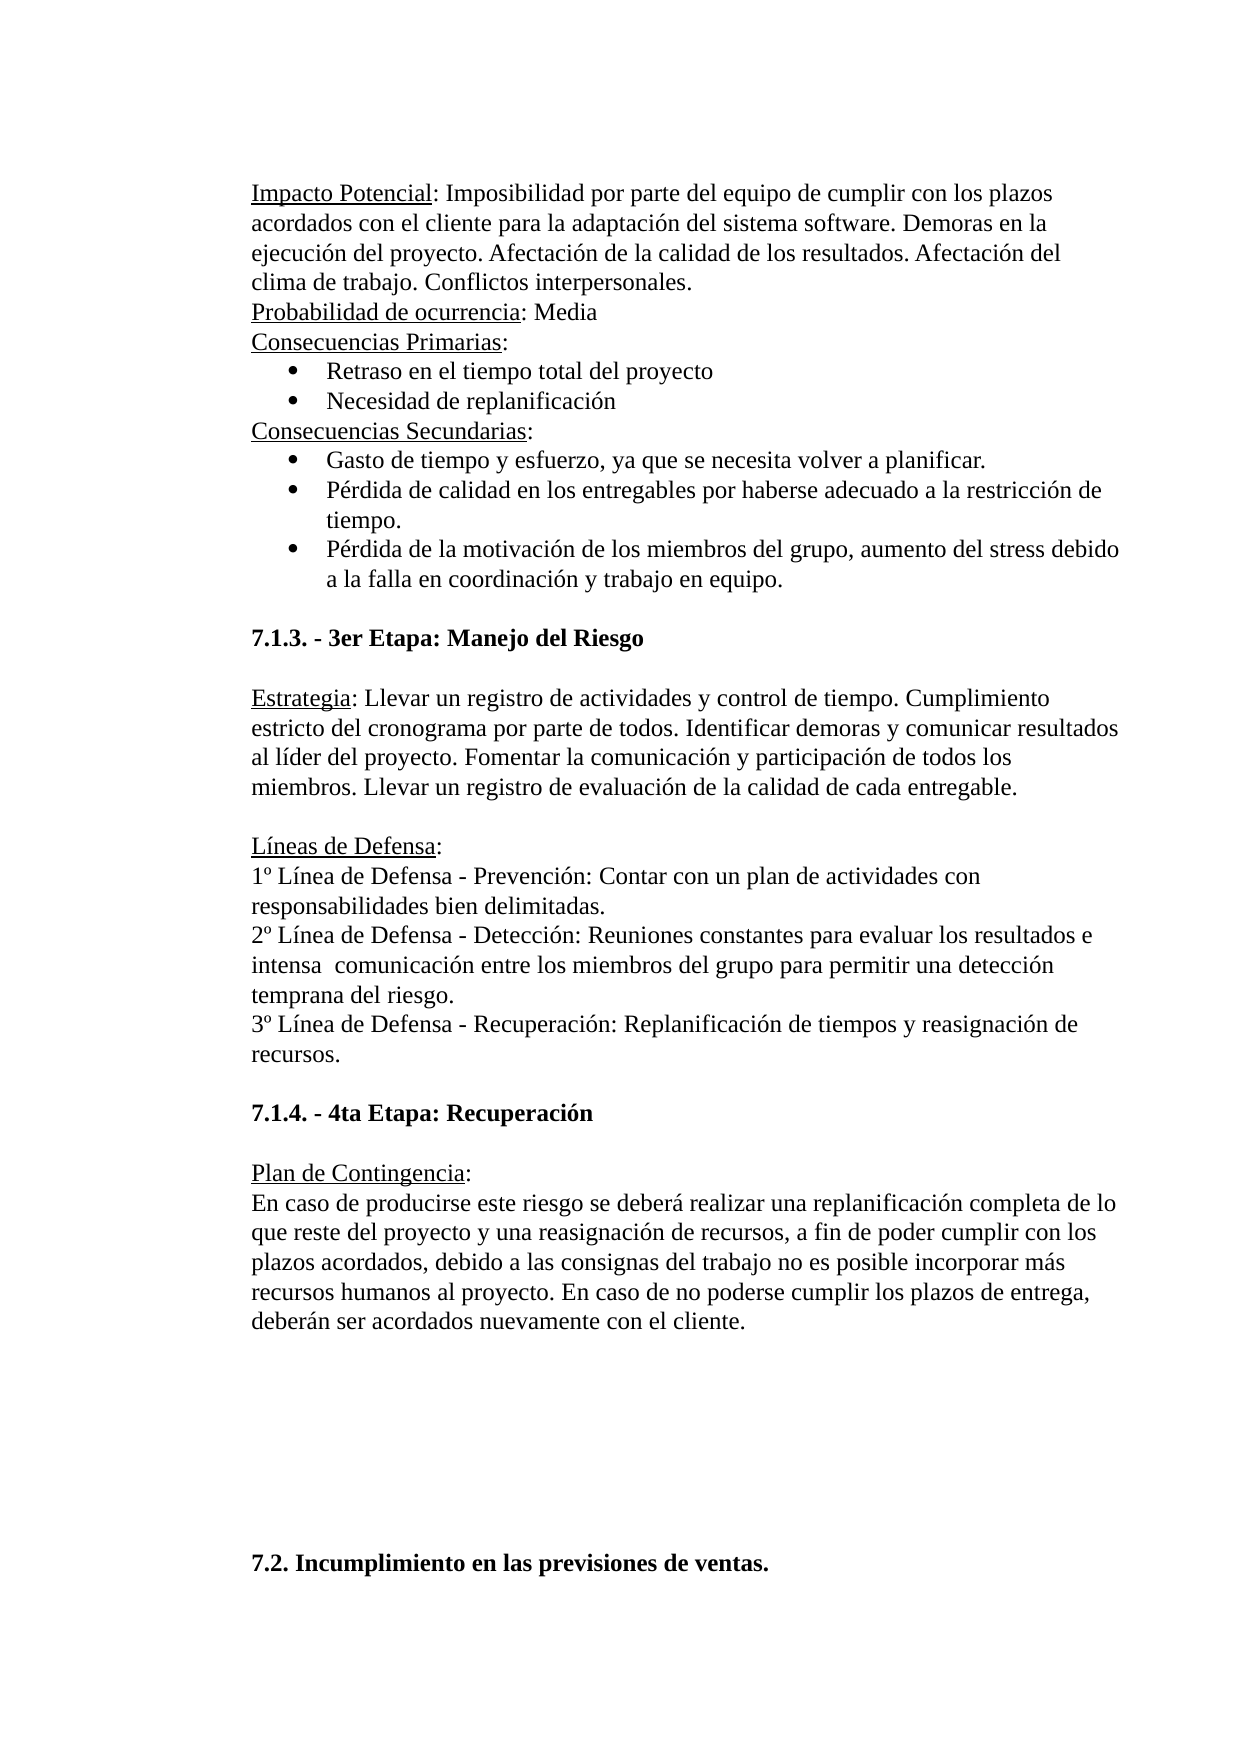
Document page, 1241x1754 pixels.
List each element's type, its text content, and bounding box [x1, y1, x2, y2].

text 7.2. Incumplimiento en las previsiones de ventas. [251, 1548, 1122, 1577]
list Pérdida de la motivación de los miembros del grupo, aumento del stress debido a la falla en coordinación y trabajo en equipo. [288, 533, 1122, 593]
text Consecuencias Primarias: [251, 326, 1122, 355]
text 7.1.4. - 4ta Etapa: Recuperación [251, 1098, 1122, 1127]
list Pérdida de calidad en los entregables por haberse adecuado a la restricción de tiempo. [288, 474, 1122, 533]
list Necesidad de replanificación [288, 385, 1122, 415]
text Consecuencias Secundarias: [251, 415, 1122, 444]
list Retraso en el tiempo total del proyecto [288, 355, 1122, 385]
list Gasto de tiempo y esfuerzo, ya que se necesita volver a planificar. [288, 444, 1122, 474]
text Impacto Potencial: Imposibilidad por parte del equipo de cumplir con los plazos acordados con el cliente para la adaptación del sistema software. Demoras en la ejecución del proyecto. Afectación de la calidad de los resultados. Afectación del clima de trabajo. Conflictos interpersonales. [251, 177, 1122, 296]
text 2º Línea de Defensa - Detección: Reuniones constantes para evaluar los resultados e intensa comunicación entre los miembros del grupo para permitir una detección temprana del riesgo. [251, 919, 1122, 1008]
text Líneas de Defensa: [251, 830, 1122, 860]
text Probabilidad de ocurrencia: Media [251, 296, 1122, 326]
text Plan de Contingencia: [251, 1157, 1122, 1187]
text Estrategia: Llevar un registro de actividades y control de tiempo. Cumplimiento estricto del cronograma por parte de todos. Identificar demoras y comunicar resultados al líder del proyecto. Fomentar la comunicación y participación de todos los miembros. Llevar un registro de evaluación de la calidad de cada entregable. [251, 682, 1122, 801]
text 1º Línea de Defensa - Prevención: Contar con un plan de actividades con responsabilidades bien delimitadas. [251, 860, 1122, 919]
text 7.1.3. - 3er Etapa: Manejo del Riesgo [251, 623, 1122, 652]
text En caso de producirse este riesgo se deberá realizar una replanificación completa de lo que reste del proyecto y una reasignación de recursos, a fin de poder cumplir con los plazos acordados, debido a las consignas del trabajo no es posible incorporar más recursos humanos al proyecto. En caso de no poderse cumplir los plazos de entrega, deberán ser acordados nuevamente con el cliente. [251, 1187, 1122, 1335]
text 3º Línea de Defensa - Recuperación: Replanificación de tiempos y reasignación de recursos. [251, 1008, 1122, 1068]
